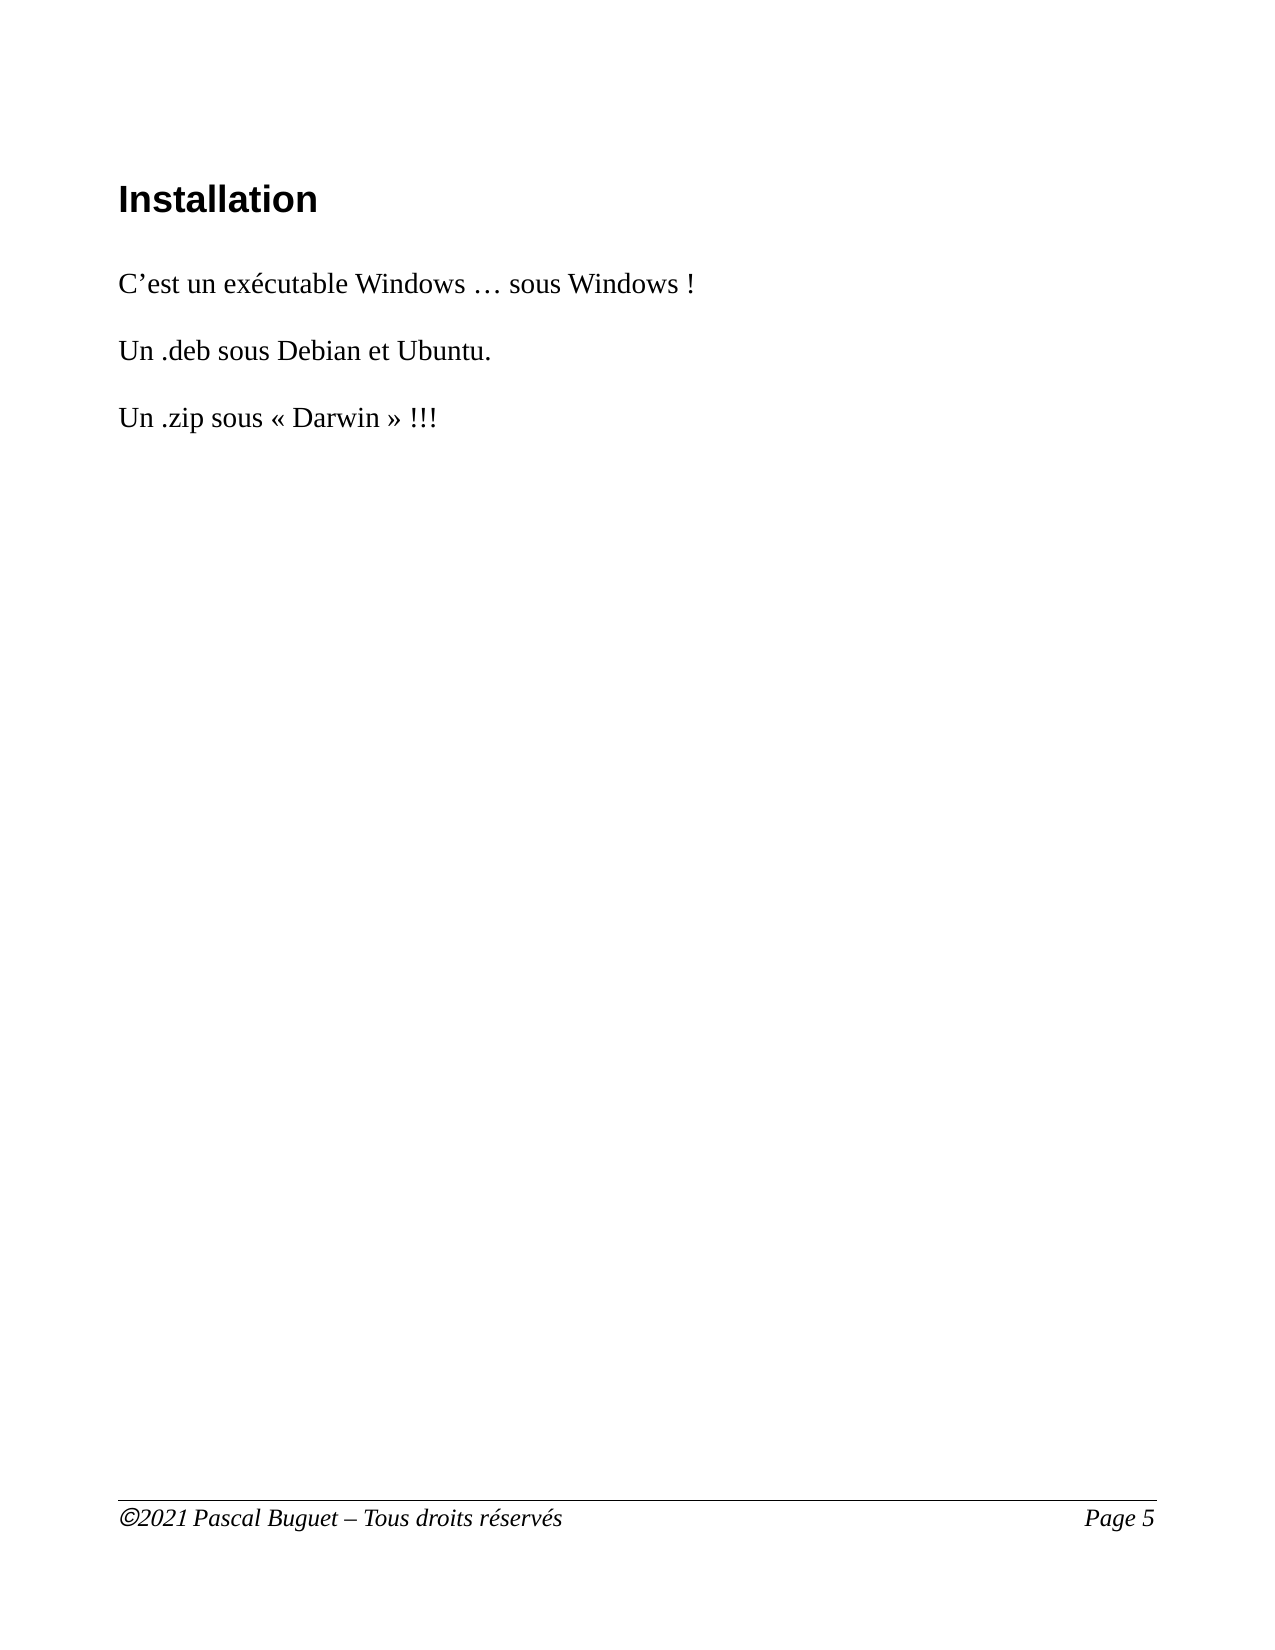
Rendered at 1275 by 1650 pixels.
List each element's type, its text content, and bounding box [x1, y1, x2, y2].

text C’est un exécutable Windows … sous Windows ! [118, 266, 1157, 300]
subtitle Installation [118, 177, 1157, 220]
text Un .deb sous Debian et Ubuntu. [118, 333, 1157, 367]
text Un .zip sous « Darwin » !!! [118, 401, 1157, 434]
